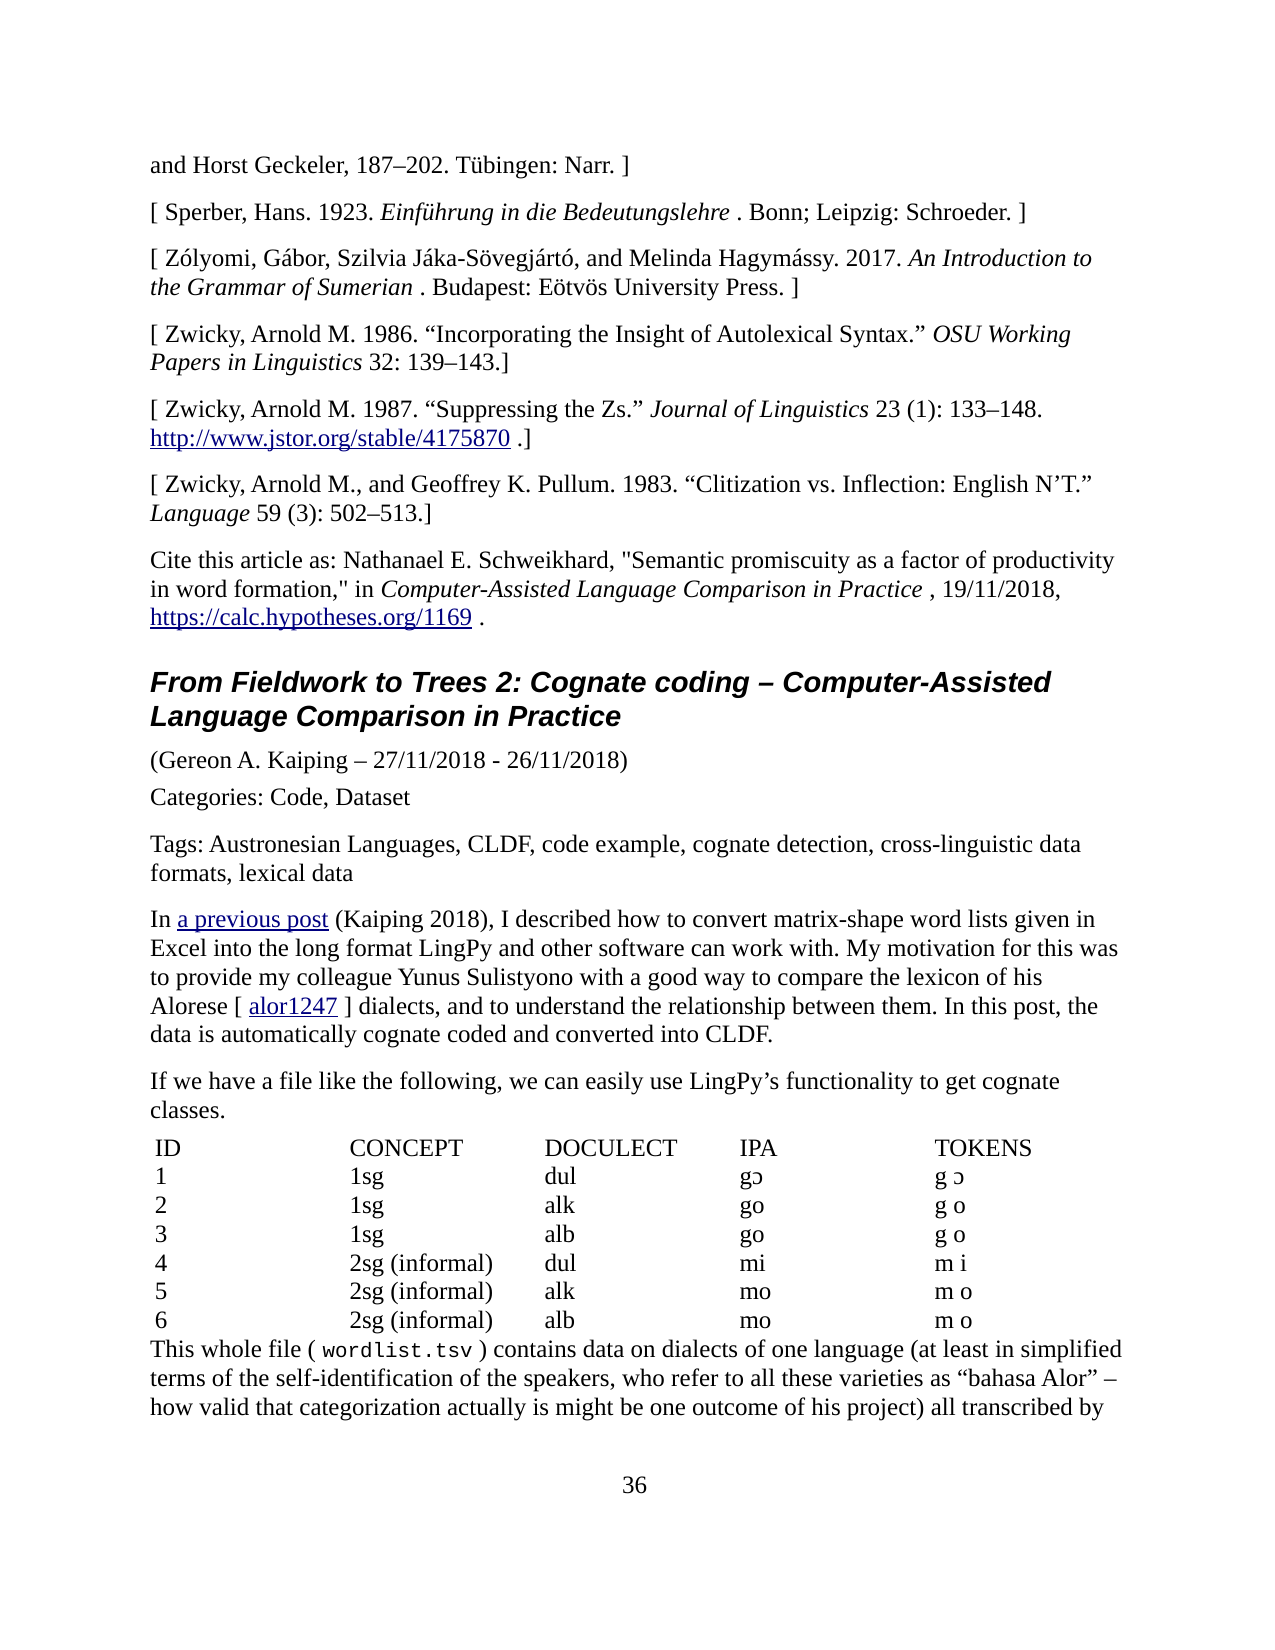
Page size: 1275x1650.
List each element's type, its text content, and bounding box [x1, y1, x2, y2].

table_cell g ɔ [930, 1161, 1125, 1190]
table_cell dul [540, 1248, 735, 1276]
table_header IPA [735, 1133, 930, 1161]
table_cell mo [735, 1305, 930, 1334]
table_cell 4 [150, 1248, 345, 1276]
text [ Zwicky, Arnold M., and Geoffrey K. Pullum. 1983. “Clitization vs. Inflection: English N’T.” Language 59 (3): 502–513.] [150, 469, 1125, 527]
text In a previous post (Kaiping 2018), I described how to convert matrix-shape word lists given in Excel into the long format LingPy and other software can work with. My motivation for this was to provide my colleague Yunus Sulistyono with a good way to compare the lexicon of his Alorese [ alor1247 ] dialects, and to understand the relationship between them. In this post, the data is automatically cognate coded and converted into CLDF. [150, 904, 1125, 1048]
table_cell 3 [150, 1219, 345, 1248]
table_cell 2 [150, 1190, 345, 1219]
text If we have a file like the following, we can easily use LingPy’s functionality to get cognate classes. [150, 1066, 1125, 1124]
table_cell 1sg [345, 1161, 540, 1190]
table_cell 1 [150, 1161, 345, 1190]
text [ Sperber, Hans. 1923. Einführung in die Bedeutungslehre . Bonn; Leipzig: Schroeder. ] [150, 197, 1125, 225]
table_cell go [735, 1219, 930, 1248]
table_cell g o [930, 1190, 1125, 1219]
table_cell 2sg (informal) [345, 1248, 540, 1276]
table_header TOKENS [930, 1133, 1125, 1161]
text and Horst Geckeler, 187–202. Tübingen: Narr. ] [150, 150, 1125, 179]
table_cell 1sg [345, 1219, 540, 1248]
table_cell m o [930, 1305, 1125, 1334]
table_cell g o [930, 1219, 1125, 1248]
text [ Zwicky, Arnold M. 1986. “Incorporating the Insight of Autolexical Syntax.” OSU Working Papers in Linguistics 32: 139–143.] [150, 319, 1125, 376]
table_cell alb [540, 1305, 735, 1334]
table_header ID [150, 1133, 345, 1161]
table_header CONCEPT [345, 1133, 540, 1161]
table_cell go [735, 1190, 930, 1219]
table_cell dul [540, 1161, 735, 1190]
table_cell m i [930, 1248, 1125, 1276]
text Categories: Code, Dataset [150, 782, 1125, 811]
text This whole file ( wordlist.tsv ) contains data on dialects of one language (at least in simplified terms of the self-identification of the speakers, who refer to all these varieties as “bahasa Alor” – how valid that categorization actually is might be one outcome of his project) all transcribed by [150, 1334, 1125, 1421]
table_cell alk [540, 1190, 735, 1219]
table_header DOCULECT [540, 1133, 735, 1161]
text Tags: Austronesian Languages, CLDF, code example, cognate detection, cross-linguistic data formats, lexical data [150, 829, 1125, 887]
table_cell gɔ [735, 1161, 930, 1190]
table_cell 6 [150, 1305, 345, 1334]
subtitle From Fieldwork to Trees 2: Cognate coding – Computer-Assisted Language Comparison in Practice [150, 665, 1125, 732]
table_cell 2sg (informal) [345, 1276, 540, 1305]
table_cell mi [735, 1248, 930, 1276]
text [ Zwicky, Arnold M. 1987. “Suppressing the Zs.” Journal of Linguistics 23 (1): 133–148. http://www.jstor.org/stable/4175870 .] [150, 394, 1125, 452]
table_cell 5 [150, 1276, 345, 1305]
table_cell m o [930, 1276, 1125, 1305]
table_cell alb [540, 1219, 735, 1248]
text [ Zólyomi, Gábor, Szilvia Jáka-Sövegjártó, and Melinda Hagymássy. 2017. An Introduction to the Grammar of Sumerian . Budapest: Eötvös University Press. ] [150, 243, 1125, 301]
table_cell 2sg (informal) [345, 1305, 540, 1334]
text Cite this article as: Nathanael E. Schweikhard, "Semantic promiscuity as a factor of productivity in word formation," in Computer-Assisted Language Comparison in Practice , 19/11/2018, https://calc.hypotheses.org/1169 . [150, 545, 1125, 631]
table_cell mo [735, 1276, 930, 1305]
table_cell alk [540, 1276, 735, 1305]
text (Gereon A. Kaiping – 27/11/2018 - 26/11/2018) [150, 745, 1125, 773]
table_cell 1sg [345, 1190, 540, 1219]
